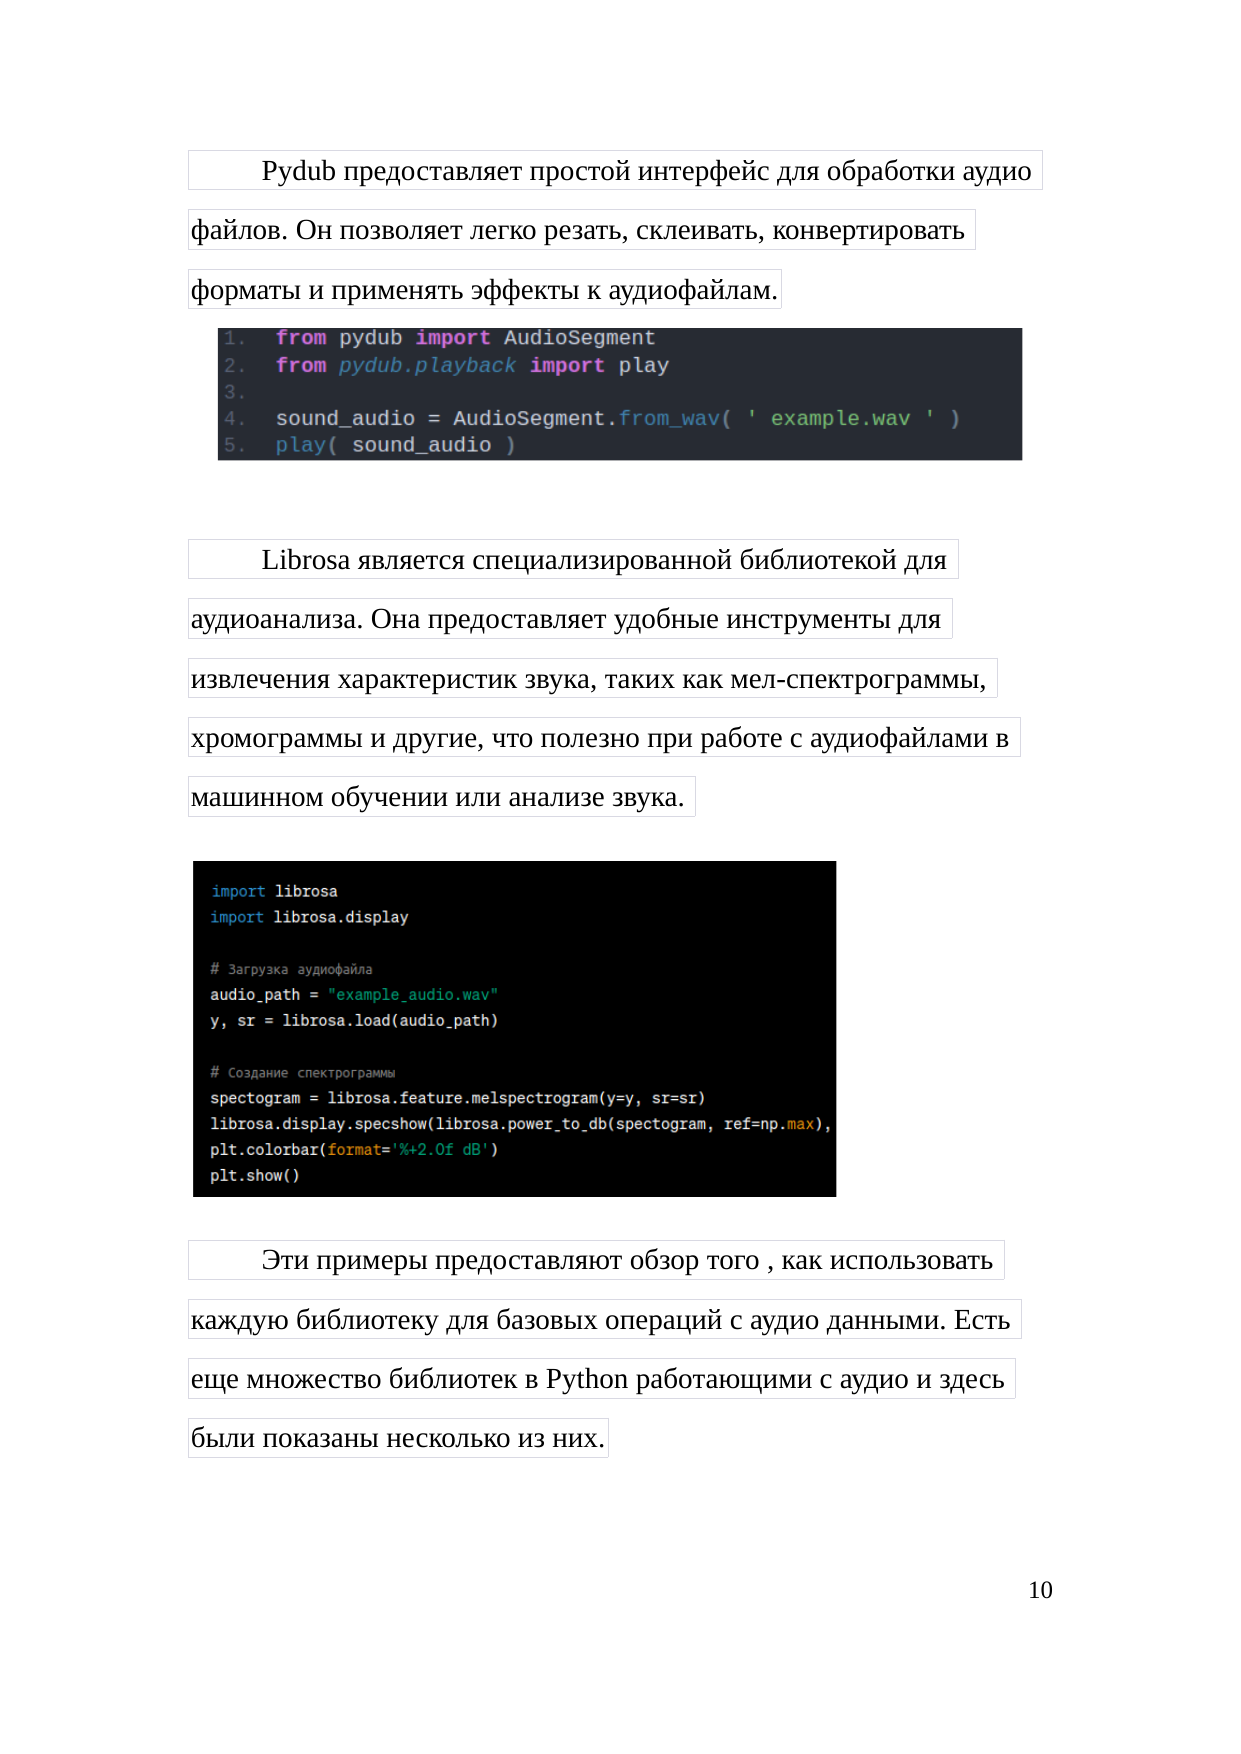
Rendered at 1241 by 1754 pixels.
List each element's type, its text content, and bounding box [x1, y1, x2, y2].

picture [217, 328, 1023, 463]
picture [191, 861, 837, 1197]
text Librosa является специализированной библиотекой для аудиоанализа. Она предоставляет удобные инструменты для извлечения характеристик звука, таких как мел-спектрограммы, хромограммы и другие, что полезно при работе с аудиофайлами в машинном обучении или анализе звука. [187, 539, 1053, 816]
text Pydub предоставляет простой интерфейс для обработки аудио файлов. Он позволяет легко резать, склеивать, конвертировать форматы и применять эффекты к аудиофайлам. [187, 150, 1053, 308]
text Эти примеры предоставляют обзор того , как использовать каждую библиотеку для базовых операций с аудио данными. Есть еще множество библиотек в Python работающими с аудио и здесь были показаны несколько из них. [187, 1239, 1053, 1457]
